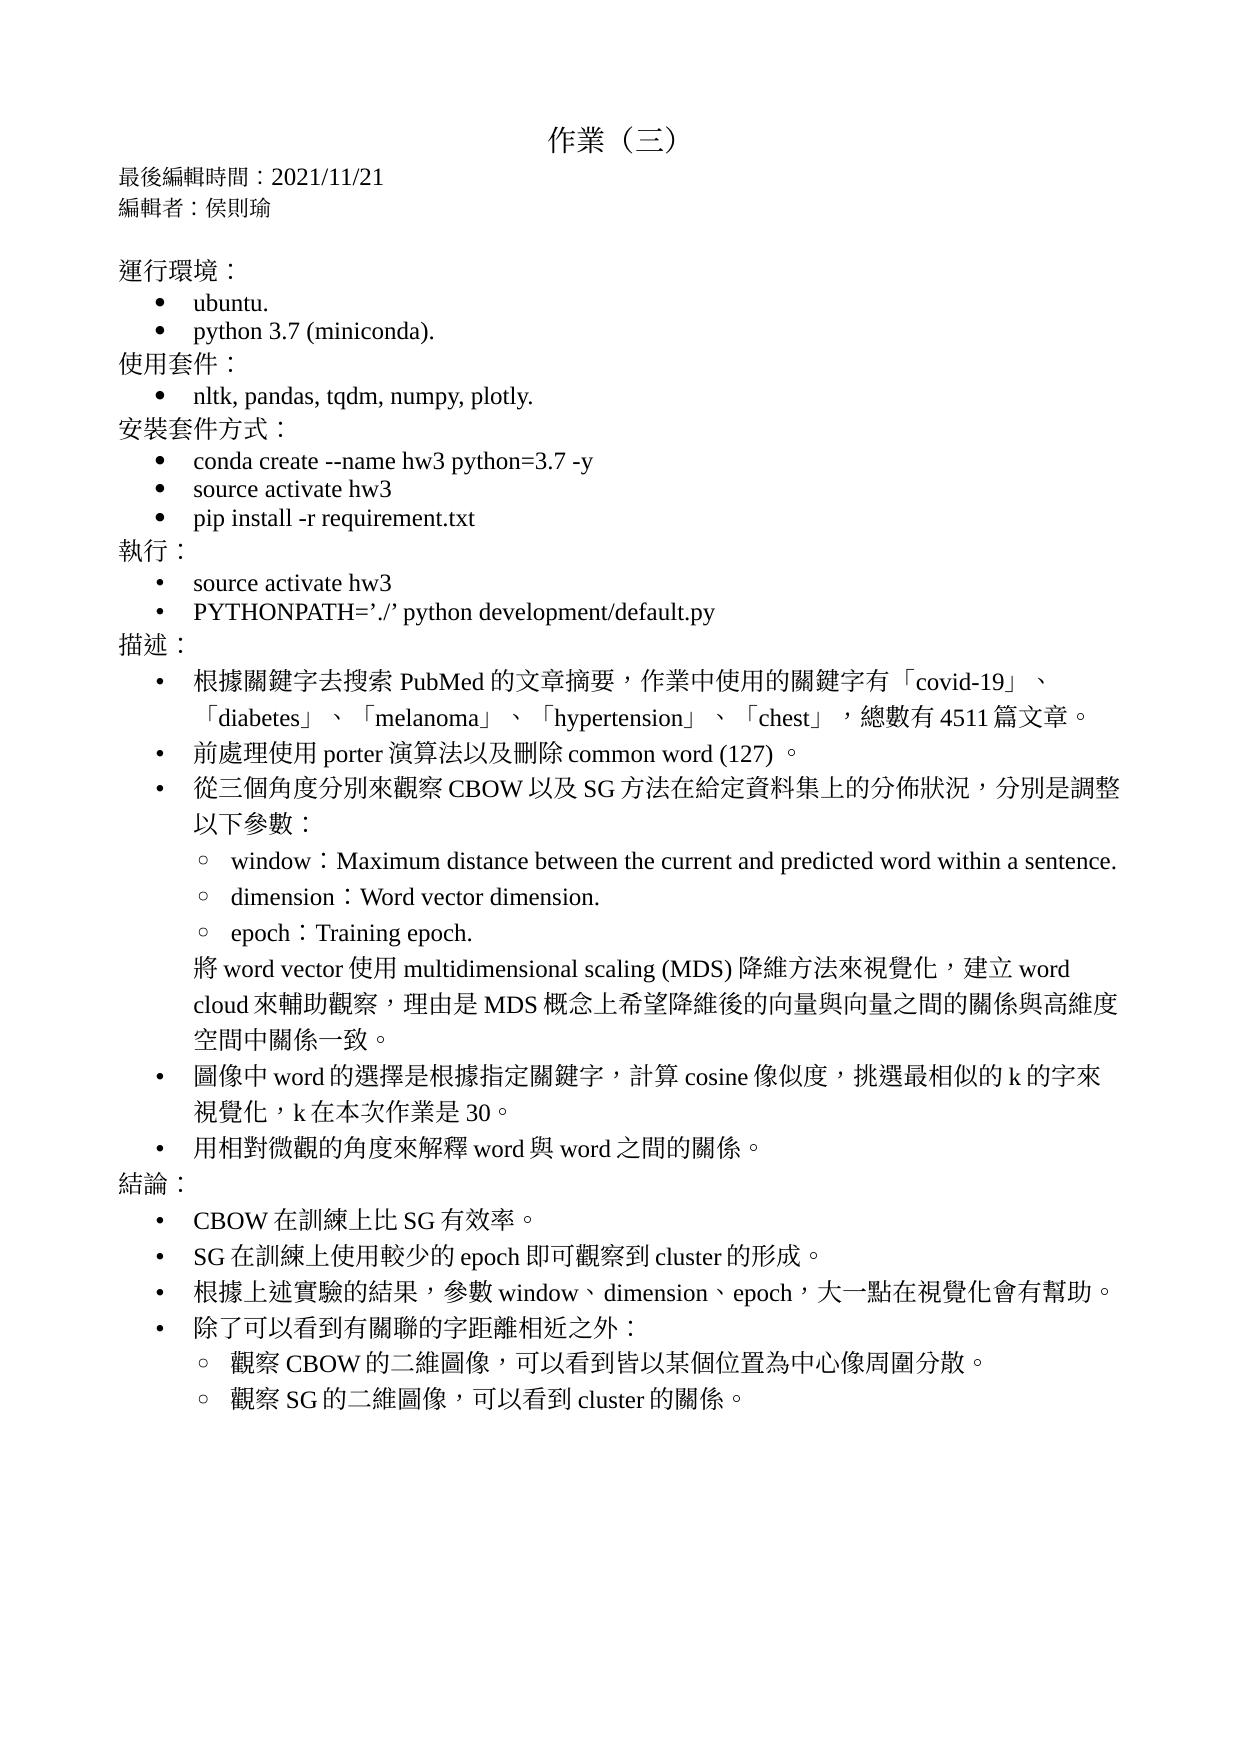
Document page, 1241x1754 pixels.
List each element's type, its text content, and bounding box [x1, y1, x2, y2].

list PYTHONPATH=’./’ python development/default.py [156, 597, 1122, 625]
list source activate hw3 [156, 568, 1122, 597]
text 描述： [118, 625, 1122, 661]
text 編輯者：侯則瑜 [118, 191, 1122, 223]
list 根據關鍵字去搜索 PubMed 的文章摘要，作業中使用的關鍵字有「covid-19」、「diabetes」、「melanoma」、「hypertension」、「chest」，總數有4511篇文章。 [156, 661, 1122, 733]
list python 3.7 (miniconda). [156, 316, 1122, 345]
list conda create --name hw3 python=3.7 -y [156, 446, 1122, 474]
list dimension：Word vector dimension. [193, 877, 1122, 913]
text 執行： [118, 532, 1122, 568]
text 使用套件： [118, 345, 1122, 381]
list CBOW在訓練上比SG有效率。 [156, 1200, 1122, 1236]
text 運行環境： [118, 252, 1122, 288]
list 用相對微觀的角度來解釋word與word之間的關係。 [156, 1128, 1122, 1164]
text 結論： [118, 1164, 1122, 1200]
list ubuntu. [156, 288, 1122, 316]
text 作業（三） [118, 118, 1122, 160]
text 最後編輯時間：2021/11/21 [118, 160, 1122, 191]
list 觀察CBOW的二維圖像，可以看到皆以某個位置為中心像周圍分散。 [193, 1344, 1122, 1380]
list 圖像中word的選擇是根據指定關鍵字，計算cosine像似度，挑選最相似的k的字來視覺化，k在本次作業是30。 [156, 1057, 1122, 1128]
list 除了可以看到有關聯的字距離相近之外： [156, 1308, 1122, 1344]
list window：Maximum distance between the current and predicted word within a sentence. [193, 841, 1122, 877]
text 安裝套件方式： [118, 410, 1122, 446]
list 根據上述實驗的結果，參數window、dimension、epoch，大一點在視覺化會有幫助。 [156, 1272, 1122, 1308]
list 觀察SG的二維圖像，可以看到cluster的關係。 [193, 1380, 1122, 1416]
list epoch：Training epoch. [193, 913, 1122, 949]
list 前處理使用porter演算法以及刪除common word (127) 。 [156, 733, 1122, 769]
list 從三個角度分別來觀察CBOW以及SG方法在給定資料集上的分佈狀況，分別是調整以下參數： [156, 769, 1122, 841]
list nltk, pandas, tqdm, numpy, plotly. [156, 381, 1122, 410]
list SG在訓練上使用較少的epoch即可觀察到cluster的形成。 [156, 1236, 1122, 1272]
list pip install -r requirement.txt [156, 503, 1122, 532]
list source activate hw3 [156, 474, 1122, 503]
list 將word vector使用multidimensional scaling (MDS) 降維方法來視覺化，建立word cloud來輔助觀察，理由是MDS概念上希望降維後的向量與向量之間的關係與高維度空間中關係一致。 [156, 949, 1122, 1057]
